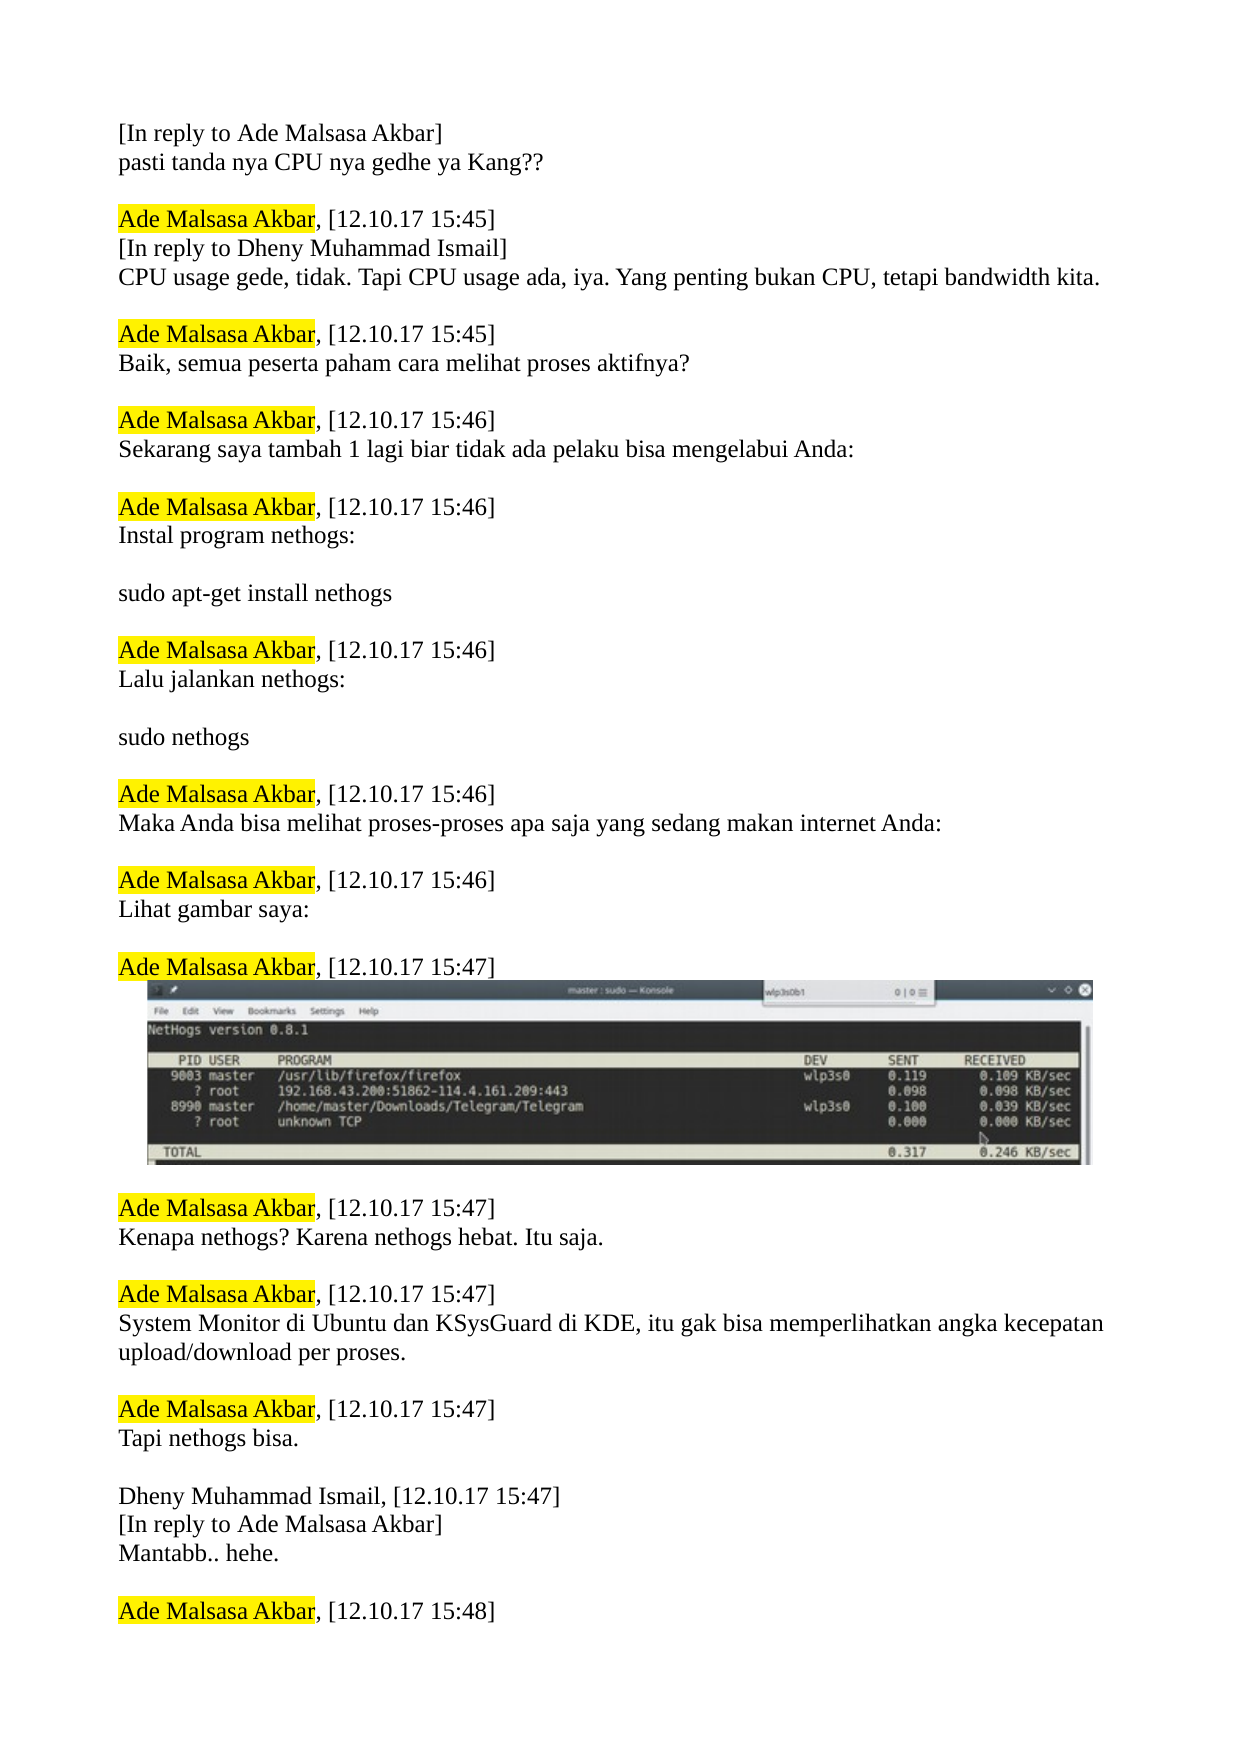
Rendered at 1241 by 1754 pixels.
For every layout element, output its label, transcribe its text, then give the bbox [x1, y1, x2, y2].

text [In reply to Ade Malsasa Akbar] [118, 118, 1122, 147]
text Ade Malsasa Akbar, [12.10.17 15:47] [118, 1193, 1122, 1222]
text Ade Malsasa Akbar, [12.10.17 15:47] [118, 1394, 1122, 1423]
text Ade Malsasa Akbar, [12.10.17 15:47] [118, 1279, 1122, 1308]
text pasti tanda nya CPU nya gedhe ya Kang?? [118, 147, 1122, 176]
text System Monitor di Ubuntu dan KSysGuard di KDE, itu gak bisa memperlihatkan angka kecepatan upload/download per proses. [118, 1308, 1122, 1366]
text Ade Malsasa Akbar, [12.10.17 15:46] [118, 779, 1122, 808]
text sudo nethogs [118, 722, 1122, 751]
text Ade Malsasa Akbar, [12.10.17 15:46] [118, 492, 1122, 521]
text [In reply to Dheny Muhammad Ismail] [118, 233, 1122, 262]
text CPU usage gede, tidak. Tapi CPU usage ada, iya. Yang penting bukan CPU, tetapi bandwidth kita. [118, 262, 1122, 291]
text Sekarang saya tambah 1 lagi biar tidak ada pelaku bisa mengelabui Anda: [118, 434, 1122, 463]
text Ade Malsasa Akbar, [12.10.17 15:46] [118, 636, 1122, 664]
text Ade Malsasa Akbar, [12.10.17 15:47] [118, 952, 1122, 981]
text sudo apt-get install nethogs [118, 578, 1122, 607]
text Kenapa nethogs? Karena nethogs hebat. Itu saja. [118, 1222, 1122, 1251]
text Lihat gambar saya: [118, 894, 1122, 923]
text Ade Malsasa Akbar, [12.10.17 15:46] [118, 866, 1122, 894]
text Lalu jalankan nethogs: [118, 664, 1122, 693]
text Mantabb.. hehe. [118, 1538, 1122, 1567]
text Tapi nethogs bisa. [118, 1423, 1122, 1452]
text Ade Malsasa Akbar, [12.10.17 15:46] [118, 406, 1122, 434]
text Ade Malsasa Akbar, [12.10.17 15:45] [118, 319, 1122, 348]
text Baik, semua peserta paham cara melihat proses aktifnya? [118, 348, 1122, 377]
picture [147, 980, 1093, 1165]
text Instal program nethogs: [118, 521, 1122, 549]
text Dheny Muhammad Ismail, [12.10.17 15:47] [118, 1481, 1122, 1509]
text Ade Malsasa Akbar, [12.10.17 15:48] [118, 1596, 1122, 1624]
text Ade Malsasa Akbar, [12.10.17 15:45] [118, 204, 1122, 233]
text Maka Anda bisa melihat proses-proses apa saja yang sedang makan internet Anda: [118, 808, 1122, 837]
text [In reply to Ade Malsasa Akbar] [118, 1509, 1122, 1538]
